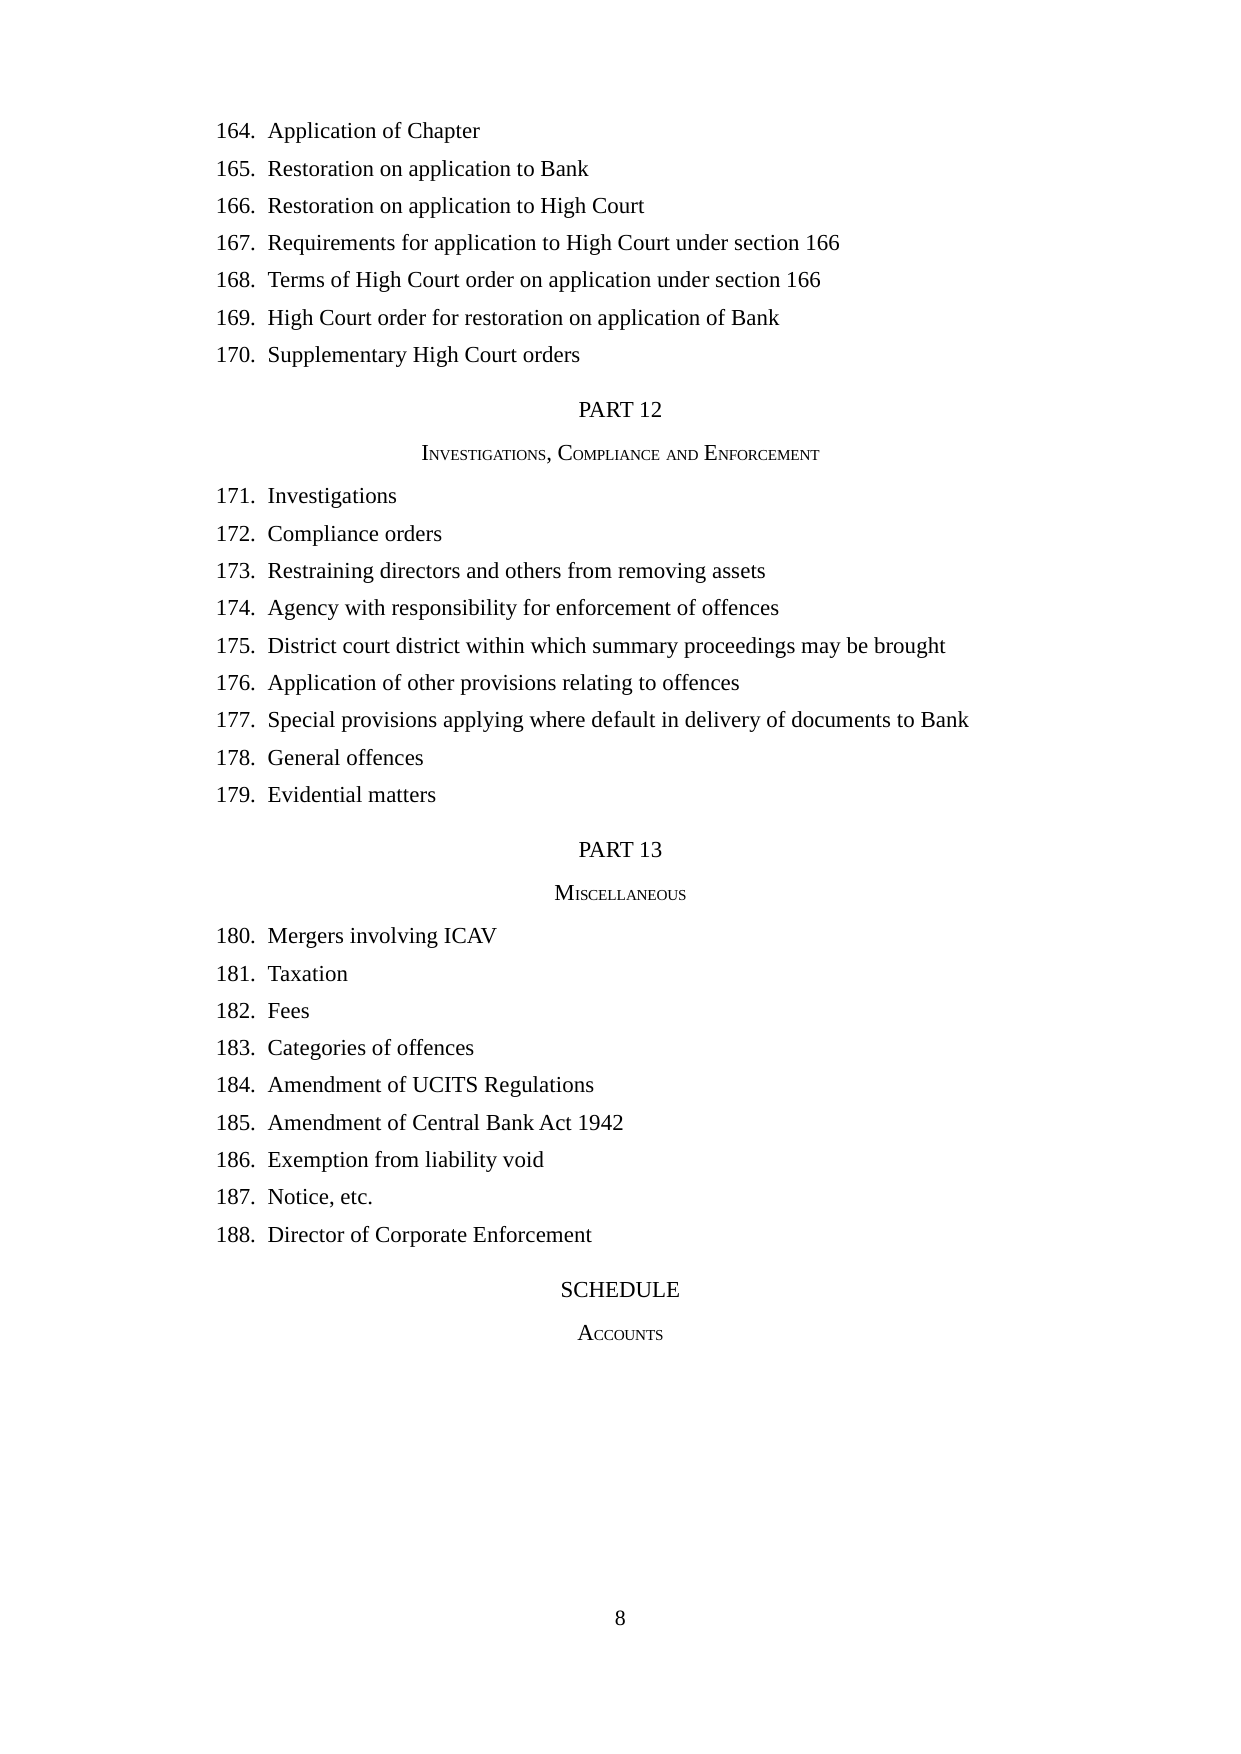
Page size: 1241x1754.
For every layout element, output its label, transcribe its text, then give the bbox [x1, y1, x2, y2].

text 164. Application of Chapter [216, 118, 1063, 144]
text 172. Compliance orders [216, 521, 1063, 546]
text 167. Requirements for application to High Court under section 166 [216, 230, 1063, 256]
text 168. Terms of High Court order on application under section 166 [216, 267, 1063, 293]
text 184. Amendment of UCITS Regulations [216, 1072, 1063, 1098]
text 170. Supplementary High Court orders [216, 342, 1063, 367]
text 173. Restraining directors and others from removing assets [216, 558, 1063, 583]
text 183. Categories of offences [216, 1035, 1063, 1061]
text 178. General offences [216, 744, 1063, 770]
text 176. Application of other provisions relating to offences [216, 670, 1063, 695]
text 177. Special provisions applying where default in delivery of documents to Bank [216, 707, 1063, 733]
text 187. Notice, etc. [216, 1184, 1063, 1210]
text 171. Investigations [216, 483, 1063, 509]
text 175. District court district within which summary proceedings may be brought [216, 632, 1063, 658]
text 185. Amendment of Central Bank Act 1942 [216, 1109, 1063, 1135]
text 181. Taxation [216, 960, 1063, 986]
text PART 12 [177, 397, 1063, 422]
text 180. Mergers involving ICAV [216, 923, 1063, 949]
title Investigations, Compliance and Enforcement [177, 440, 1063, 466]
text 169. High Court order for restoration on application of Bank [216, 304, 1063, 330]
text 179. Evidential matters [216, 782, 1063, 807]
text 182. Fees [216, 998, 1063, 1023]
text SCHEDULE [177, 1276, 1063, 1302]
title Miscellaneous [177, 880, 1063, 905]
text 165. Restoration on application to Bank [216, 155, 1063, 181]
text 186. Exemption from liability void [216, 1147, 1063, 1172]
text PART 13 [177, 837, 1063, 862]
title Accounts [177, 1320, 1063, 1345]
text 188. Director of Corporate Enforcement [216, 1221, 1063, 1247]
text 166. Restoration on application to High Court [216, 193, 1063, 218]
text 174. Agency with responsibility for enforcement of offences [216, 595, 1063, 621]
